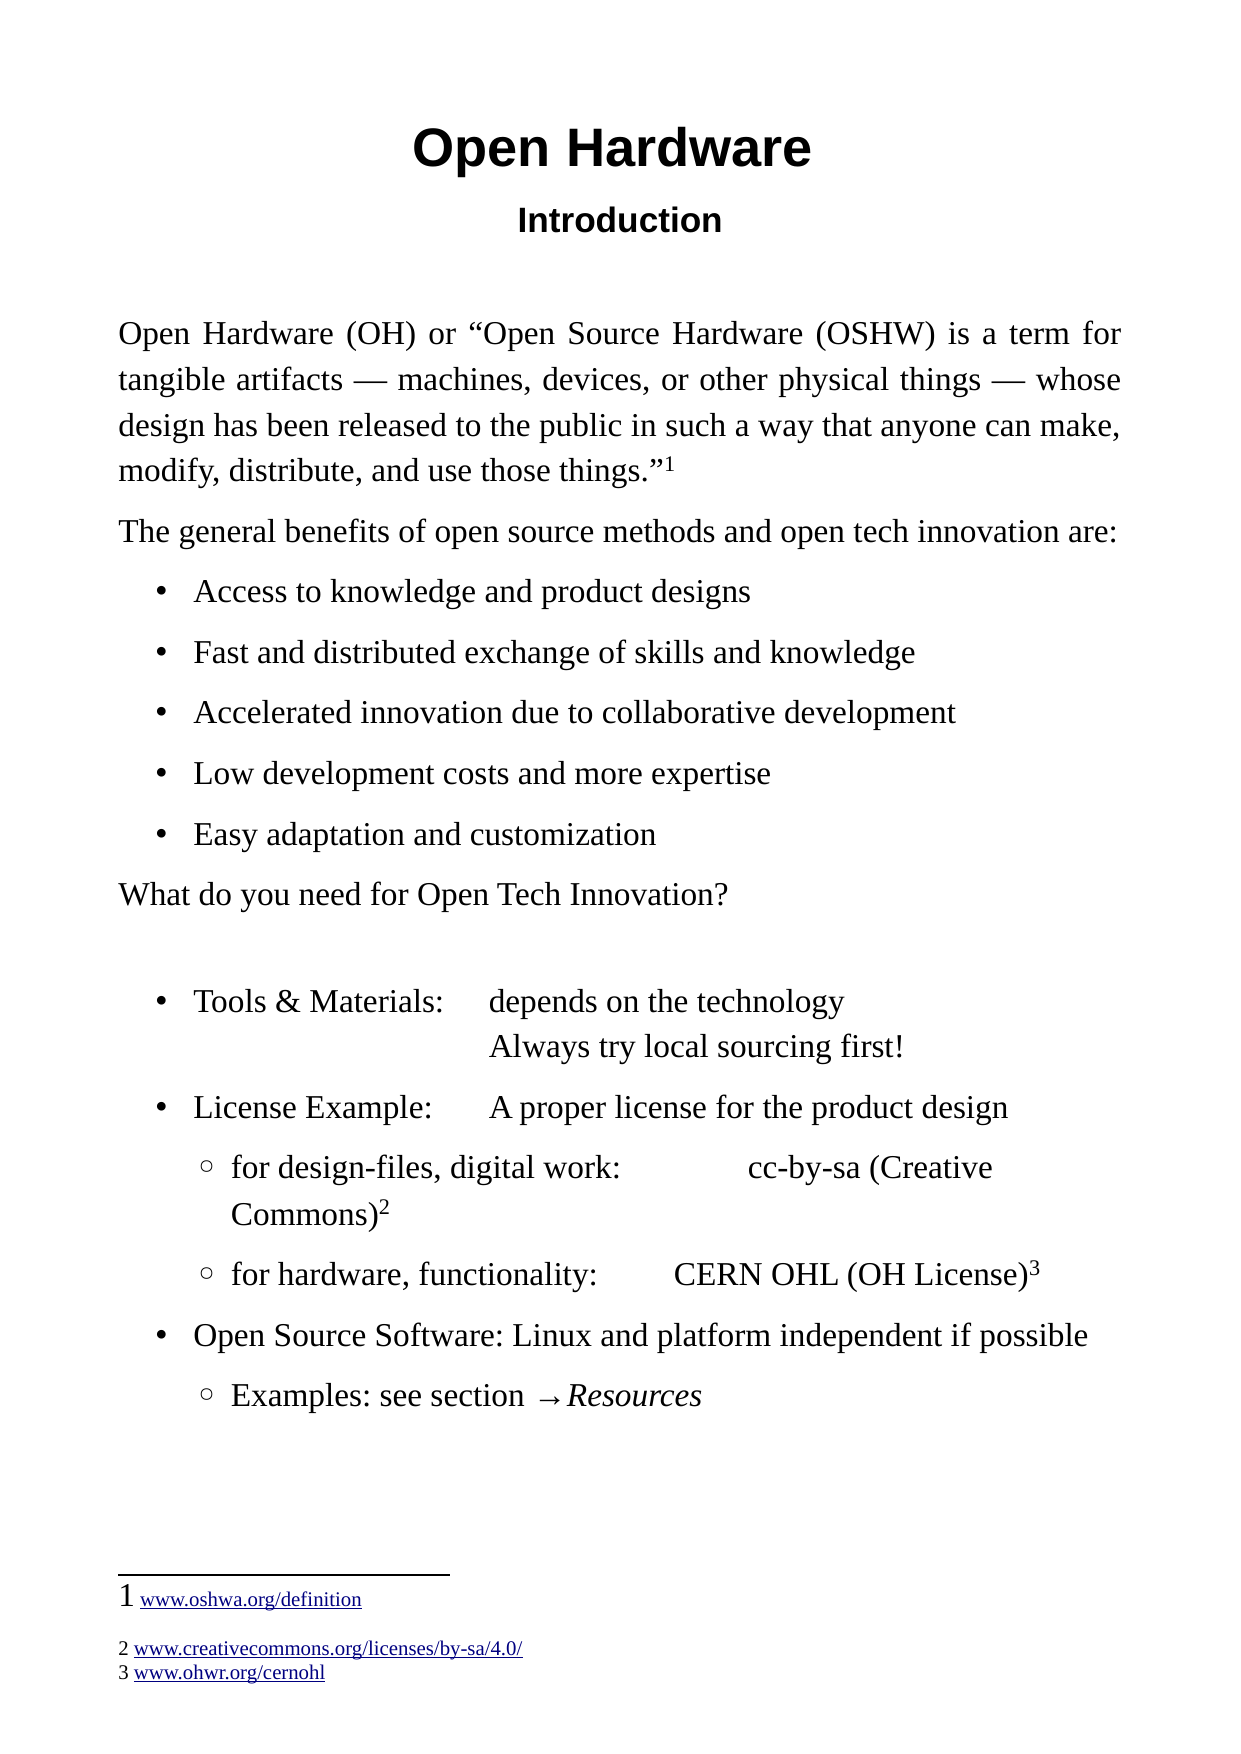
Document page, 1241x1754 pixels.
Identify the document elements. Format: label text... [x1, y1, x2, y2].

list www.creativecommons.org/licenses/by-sa/4.0/ [118, 1636, 1122, 1660]
title Open Hardware Introduction [118, 115, 1122, 240]
list for design-files, digital work: cc-by-sa (Creative Commons) [193, 1148, 1122, 1232]
list www.ohwr.org/cernohl [118, 1660, 1122, 1684]
list Examples: see section →Resources [193, 1375, 1122, 1414]
text What do you need for Open Tech Innovation? [118, 874, 1122, 959]
list Tools & Materials: depends on the technology Always try local sourcing first! [156, 981, 1122, 1065]
list Open Source Software: Linux and platform independent if possible [156, 1315, 1122, 1353]
list for hardware, functionality: CERN OHL (OH License) [193, 1254, 1122, 1293]
list Easy adaptation and customization [156, 814, 1122, 852]
list License Example: A proper license for the product design [156, 1087, 1122, 1126]
list Fast and distributed exchange of skills and knowledge [156, 632, 1122, 671]
list Low development costs and more expertise [156, 753, 1122, 792]
text The general benefits of open source methods and open tech innovation are: [118, 511, 1122, 549]
text Open Hardware (OH) or “Open Source Hardware (OSHW) is a term for tangible artifacts — machines, devices, or other physical things — whose design has been released to the public in such a way that anyone can make, modify, distribute, and use those things.” [118, 313, 1122, 489]
text www.oshwa.org/definition [118, 1575, 1122, 1614]
list Access to knowledge and product designs [156, 572, 1122, 610]
list Accelerated innovation due to collaborative development [156, 693, 1122, 731]
